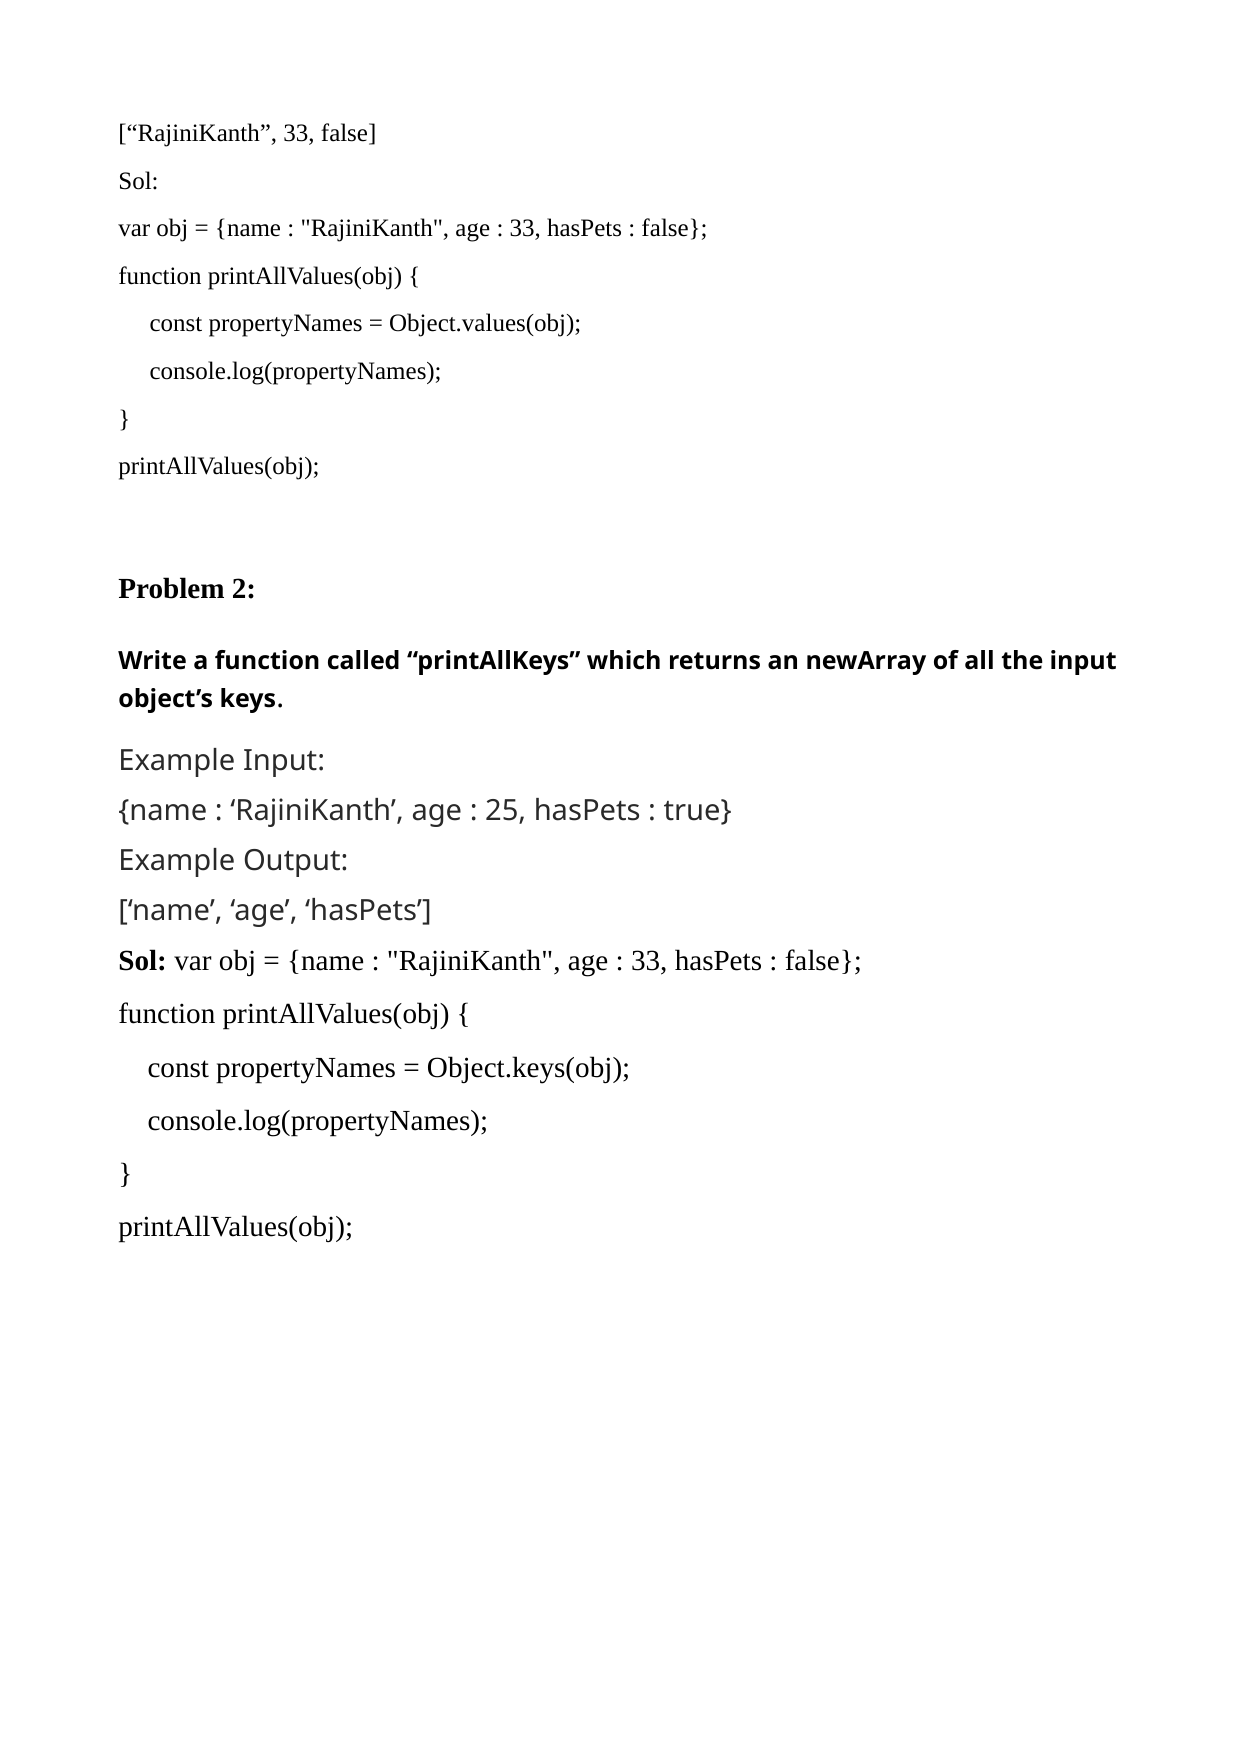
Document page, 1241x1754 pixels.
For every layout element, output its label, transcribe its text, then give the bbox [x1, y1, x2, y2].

text function printAllValues(obj) { [118, 261, 1122, 290]
text Example Input: {name : ‘RajiniKanth’, age : 25, hasPets : true} Example Output: [‘name’, ‘age’, ‘hasPets’] [118, 729, 1122, 929]
text console.log(propertyNames); [118, 1103, 1122, 1136]
text } [118, 404, 1122, 432]
text console.log(propertyNames); [118, 356, 1122, 385]
text function printAllValues(obj) { [118, 997, 1122, 1030]
text var obj = {name : "RajiniKanth", age : 33, hasPets : false}; [118, 213, 1122, 242]
subtitle Write a function called “printAllKeys” which returns an newArray of all the input object’s keys. [118, 643, 1122, 716]
subtitle Problem 2: [118, 572, 1122, 605]
text } [118, 1156, 1122, 1189]
text [“RajiniKanth”, 33, false] [118, 118, 1122, 147]
text const propertyNames = Object.keys(obj); [118, 1050, 1122, 1083]
text printAllValues(obj); [118, 451, 1122, 480]
text const propertyNames = Object.values(obj); [118, 308, 1122, 337]
text printAllValues(obj); [118, 1209, 1122, 1243]
text Sol: var obj = {name : "RajiniKanth", age : 33, hasPets : false}; [118, 943, 1122, 977]
text Sol: [118, 166, 1122, 194]
